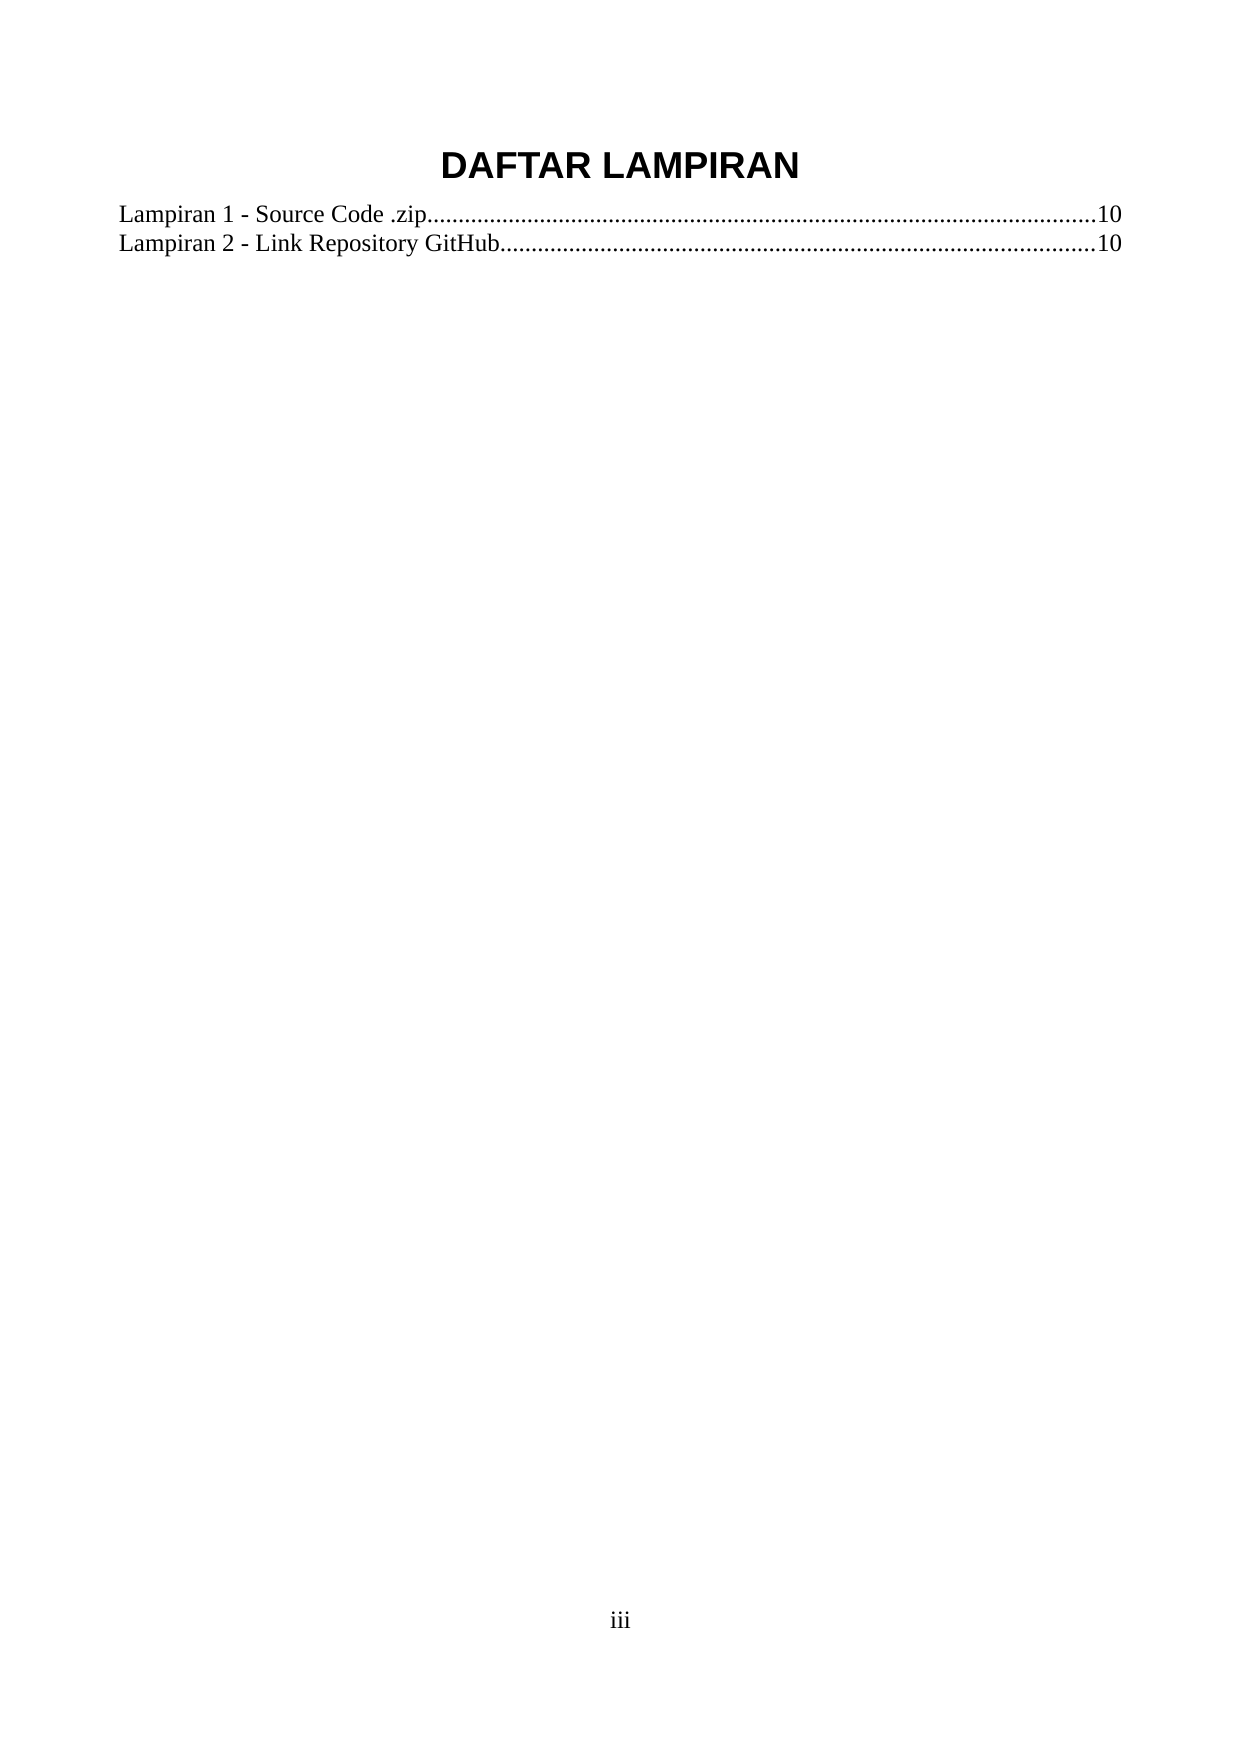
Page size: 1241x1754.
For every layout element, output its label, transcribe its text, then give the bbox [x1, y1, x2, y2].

text Lampiran 1 - Source Code .zip 10 [118, 199, 1122, 228]
text Lampiran 2 - Link Repository GitHub 10 [118, 228, 1122, 257]
subtitle DAFTAR LAMPIRAN [118, 143, 1122, 187]
